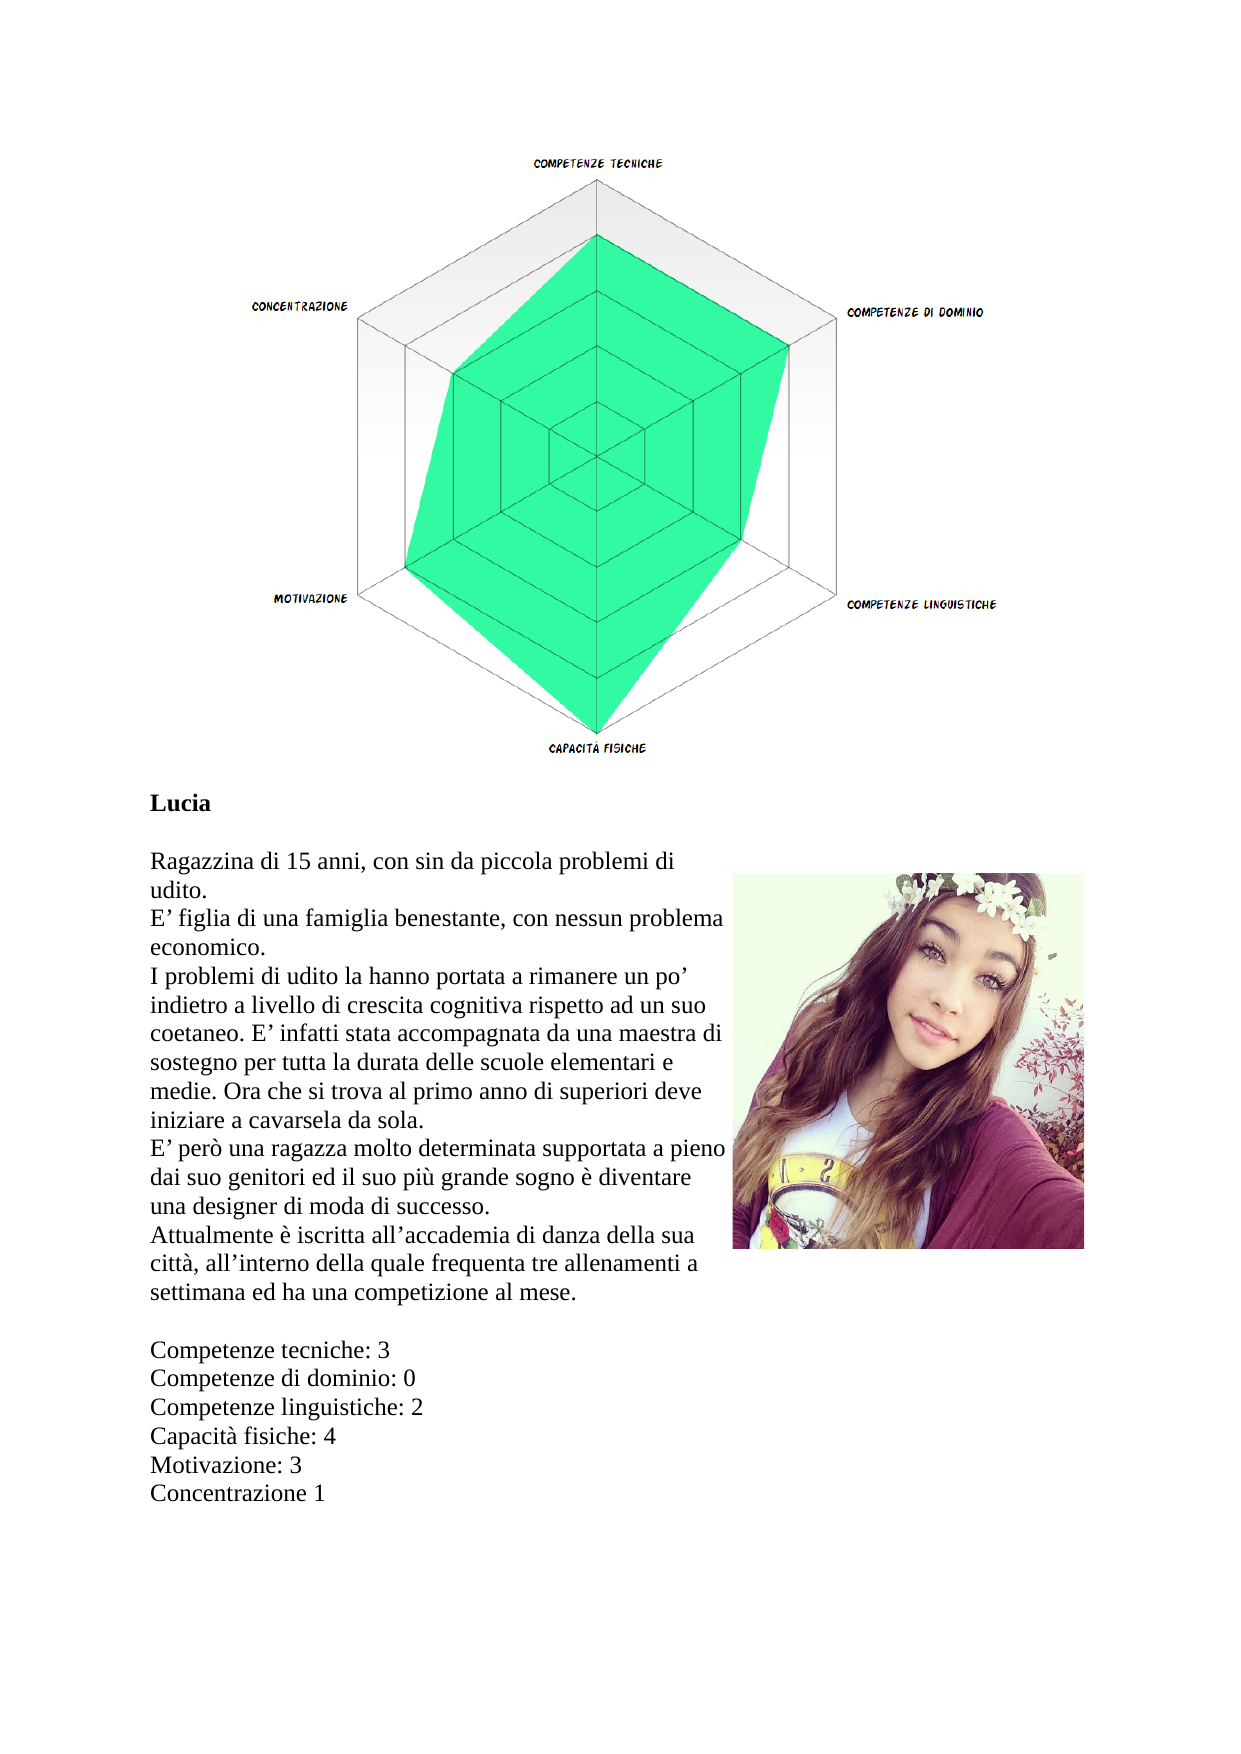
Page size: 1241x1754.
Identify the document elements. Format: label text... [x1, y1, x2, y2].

text Concentrazione 1 [150, 1478, 1090, 1507]
text Ragazzina di 15 anni, con sin da piccola problemi di udito. [150, 846, 1090, 903]
text Competenze di dominio: 0 [150, 1363, 1090, 1392]
text Competenze linguistiche: 2 [150, 1392, 1090, 1421]
text E’ però una ragazza molto determinata supportata a pieno dai suo genitori ed il suo più grande sogno è diventare una designer di moda di successo. [150, 1133, 732, 1220]
text Lucia [150, 788, 1090, 817]
picture [732, 873, 1085, 1249]
text Attualmente è iscritta all’accademia di danza della sua città, all’interno della quale frequenta tre allenamenti a settimana ed ha una competizione al mese. [150, 1220, 1090, 1306]
text I problemi di udito la hanno portata a rimanere un po’ indietro a livello di crescita cognitiva rispetto ad un suo coetaneo. E’ infatti stata accompagnata da una maestra di sostegno per tutta la durata delle scuole elementari e medie. Ora che si trova al primo anno di superiori deve iniziare a cavarsela da sola. [150, 961, 732, 1133]
text Competenze tecniche: 3 [150, 1335, 1090, 1363]
text E’ figlia di una famiglia benestante, con nessun problema economico. [150, 903, 732, 961]
picture [237, 150, 1004, 760]
text Capacità fisiche: 4 [150, 1421, 1090, 1450]
text Motivazione: 3 [150, 1450, 1090, 1478]
